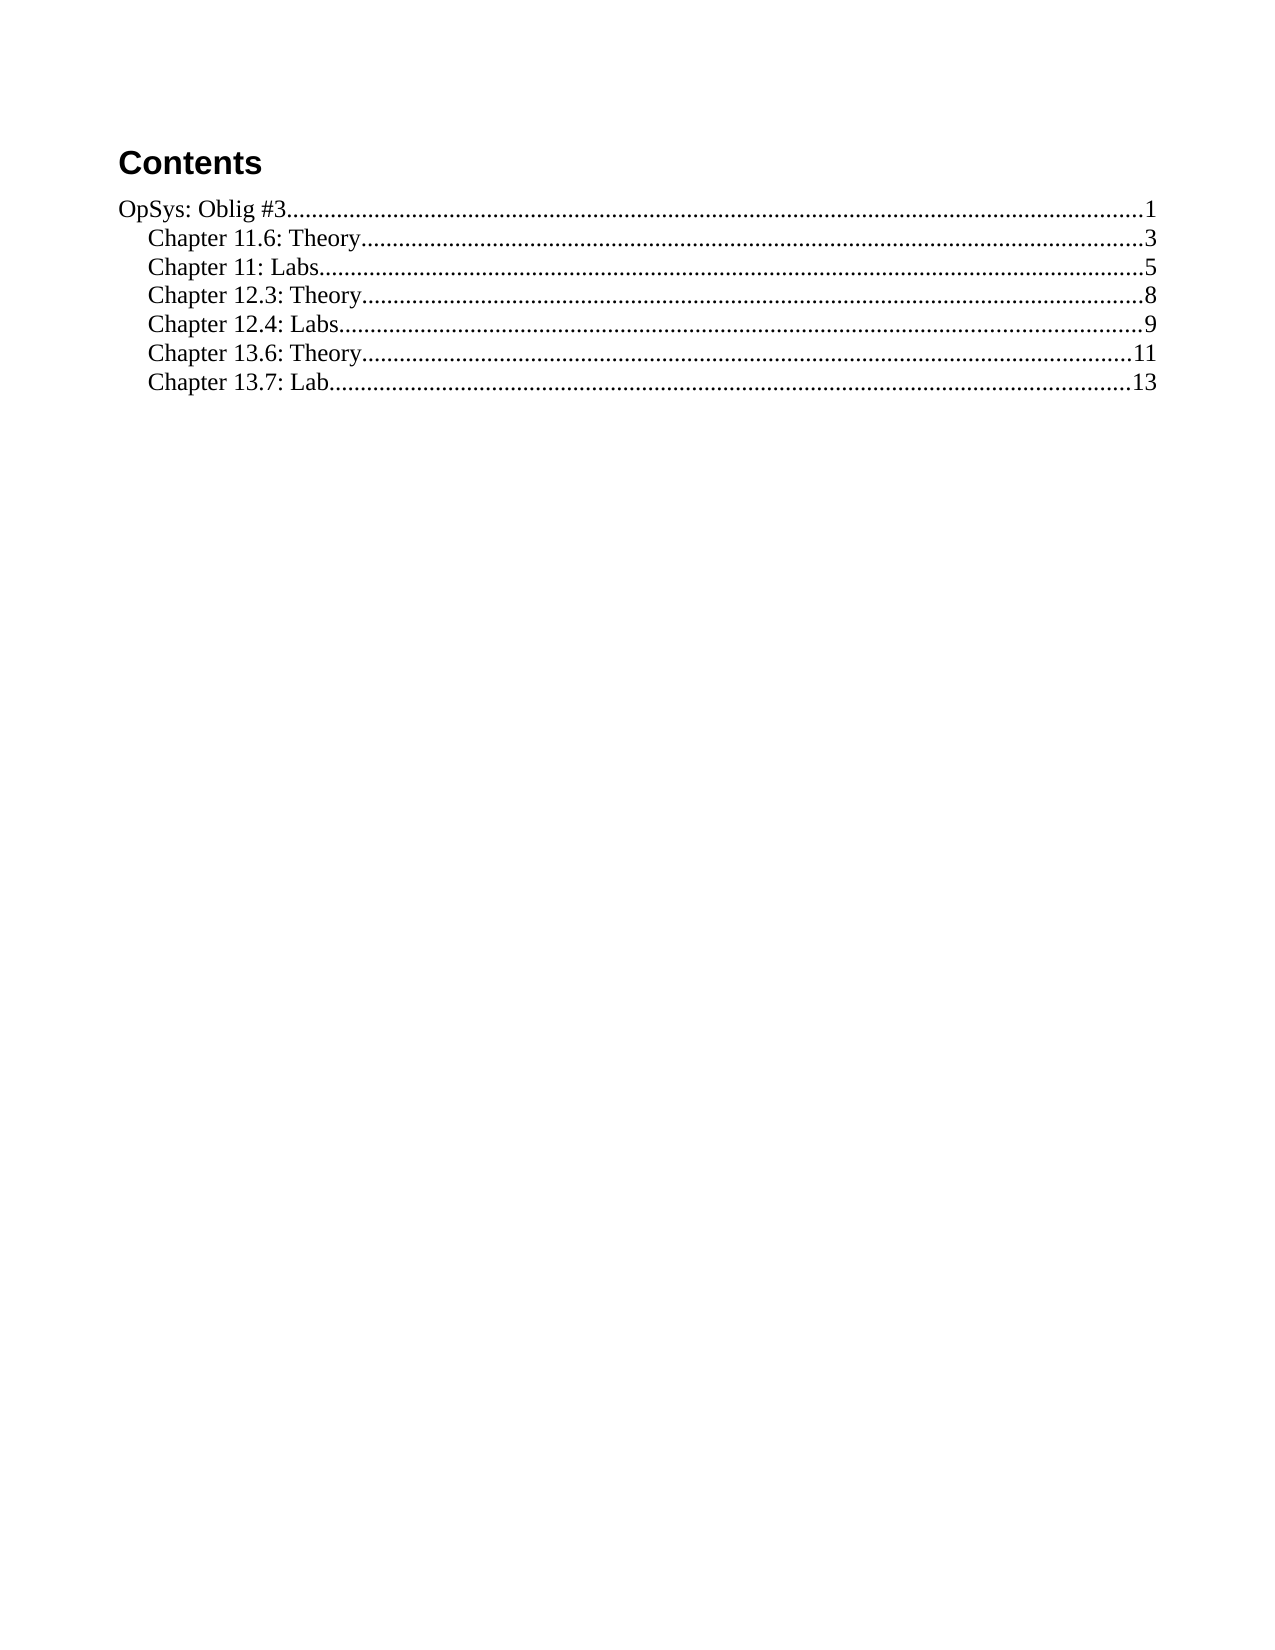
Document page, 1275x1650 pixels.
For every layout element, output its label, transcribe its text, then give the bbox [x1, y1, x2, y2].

text Chapter 13.7: Lab 13 [148, 367, 1157, 395]
text Chapter 11: Labs 5 [148, 252, 1157, 280]
text OpSys: Oblig #3 1 [118, 194, 1157, 223]
text Chapter 11.6: Theory 3 [148, 223, 1157, 252]
text Chapter 12.3: Theory 8 [148, 280, 1157, 309]
text Chapter 13.6: Theory 11 [148, 338, 1157, 367]
subtitle Contents [118, 143, 1157, 182]
text Chapter 12.4: Labs 9 [148, 309, 1157, 338]
